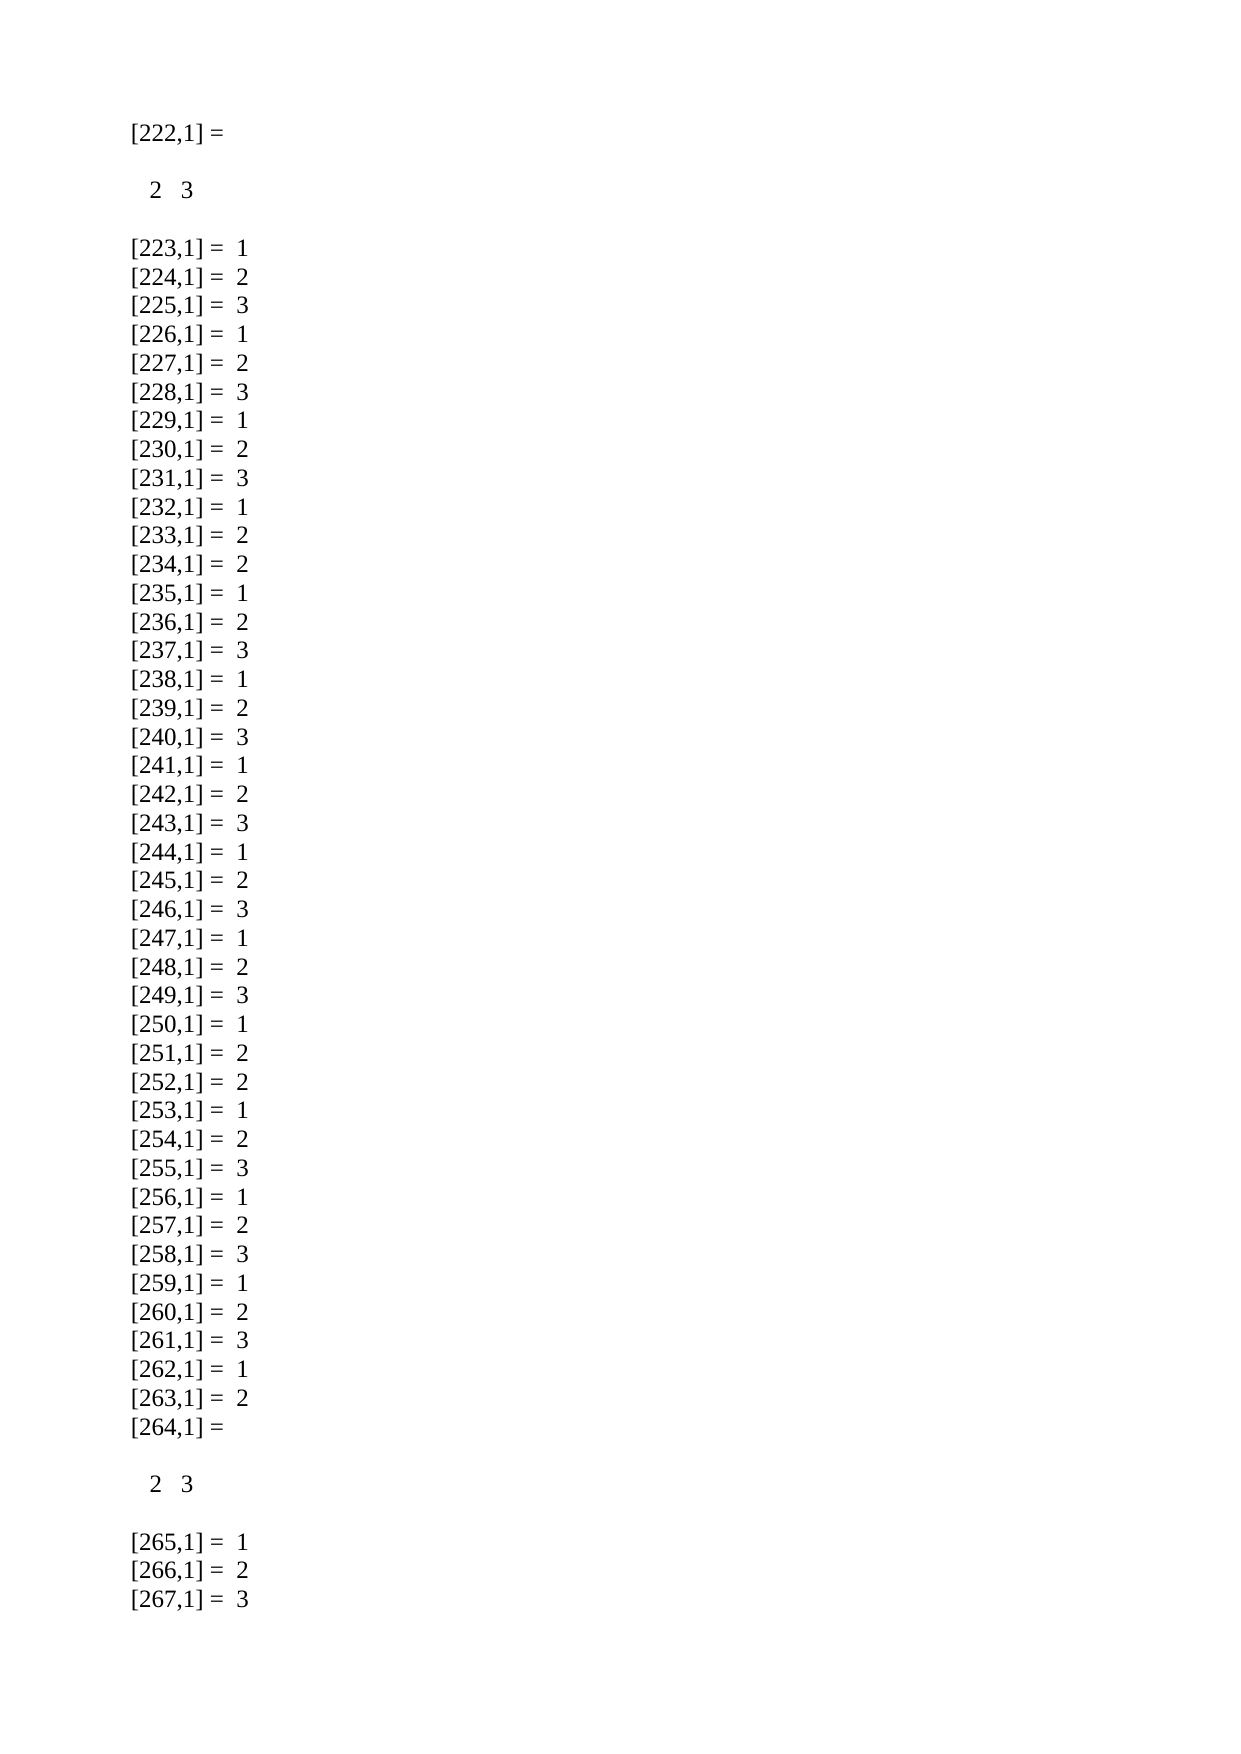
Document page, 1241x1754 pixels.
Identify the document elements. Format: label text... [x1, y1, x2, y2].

text [264,1] = [118, 1412, 1122, 1441]
text [232,1] = 1 [118, 492, 1122, 521]
text [226,1] = 1 [118, 319, 1122, 348]
text [263,1] = 2 [118, 1383, 1122, 1412]
text [250,1] = 1 [118, 1009, 1122, 1038]
text [228,1] = 3 [118, 377, 1122, 406]
text [243,1] = 3 [118, 808, 1122, 837]
text [262,1] = 1 [118, 1354, 1122, 1383]
text [249,1] = 3 [118, 981, 1122, 1009]
text [245,1] = 2 [118, 866, 1122, 894]
text [247,1] = 1 [118, 923, 1122, 952]
text [238,1] = 1 [118, 664, 1122, 693]
text [257,1] = 2 [118, 1211, 1122, 1239]
text [253,1] = 1 [118, 1096, 1122, 1124]
text 2 3 [118, 1469, 1122, 1498]
text [244,1] = 1 [118, 837, 1122, 866]
text [227,1] = 2 [118, 348, 1122, 377]
text [267,1] = 3 [118, 1584, 1122, 1613]
text [241,1] = 1 [118, 751, 1122, 779]
text [234,1] = 2 [118, 549, 1122, 578]
text [222,1] = [118, 118, 1122, 147]
text [235,1] = 1 [118, 578, 1122, 607]
text [256,1] = 1 [118, 1182, 1122, 1211]
text [255,1] = 3 [118, 1153, 1122, 1182]
text [252,1] = 2 [118, 1067, 1122, 1096]
text [231,1] = 3 [118, 463, 1122, 492]
text [260,1] = 2 [118, 1297, 1122, 1326]
text [251,1] = 2 [118, 1038, 1122, 1067]
text [233,1] = 2 [118, 521, 1122, 549]
text [237,1] = 3 [118, 636, 1122, 664]
text [259,1] = 1 [118, 1268, 1122, 1297]
text [239,1] = 2 [118, 693, 1122, 722]
text [240,1] = 3 [118, 722, 1122, 751]
text [246,1] = 3 [118, 894, 1122, 923]
text [236,1] = 2 [118, 607, 1122, 636]
text [266,1] = 2 [118, 1556, 1122, 1584]
text [229,1] = 1 [118, 406, 1122, 434]
text [258,1] = 3 [118, 1239, 1122, 1268]
text [224,1] = 2 [118, 262, 1122, 291]
text [248,1] = 2 [118, 952, 1122, 981]
text [223,1] = 1 [118, 233, 1122, 262]
text [225,1] = 3 [118, 291, 1122, 319]
text [261,1] = 3 [118, 1326, 1122, 1354]
text [265,1] = 1 [118, 1527, 1122, 1556]
text [242,1] = 2 [118, 779, 1122, 808]
text [254,1] = 2 [118, 1124, 1122, 1153]
text [230,1] = 2 [118, 434, 1122, 463]
text 2 3 [118, 176, 1122, 204]
